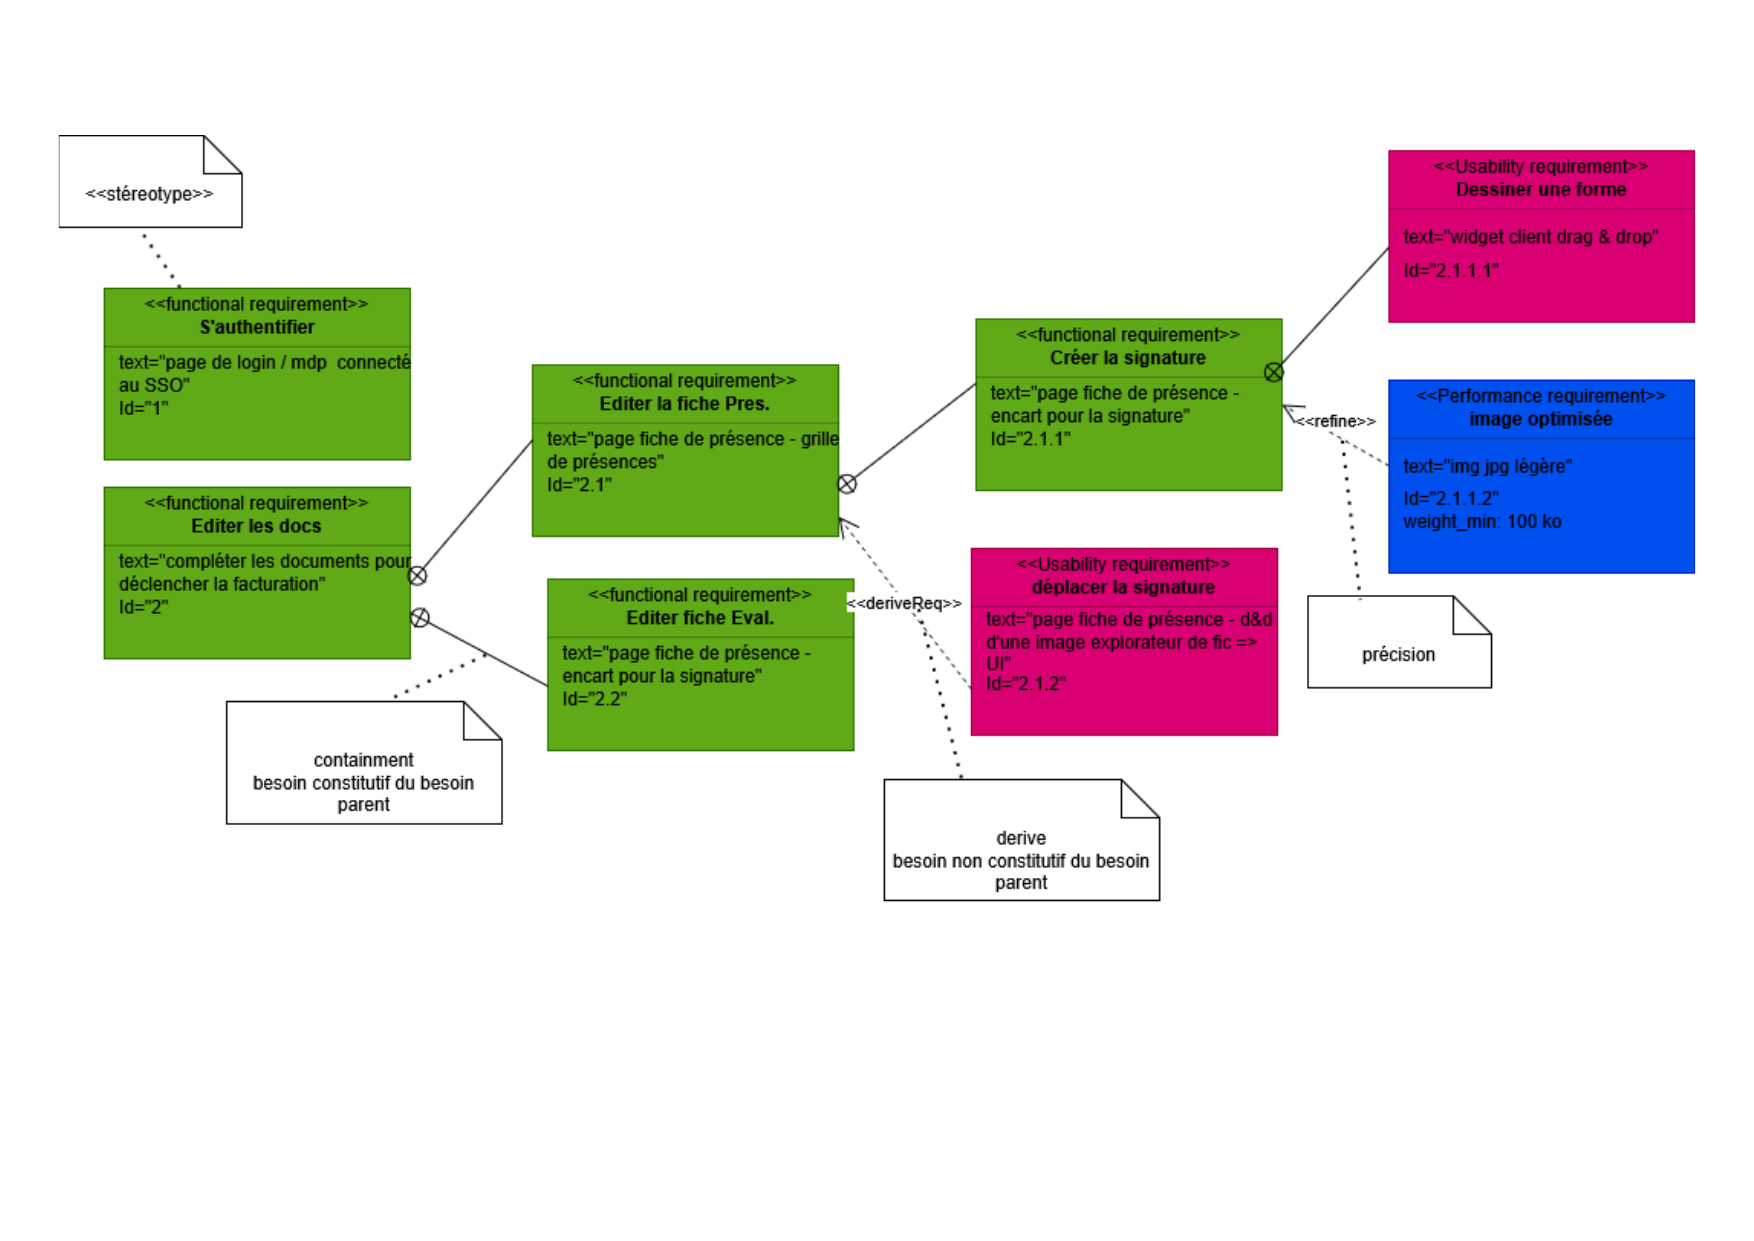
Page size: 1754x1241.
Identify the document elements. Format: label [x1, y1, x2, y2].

picture [58, 135, 1695, 903]
